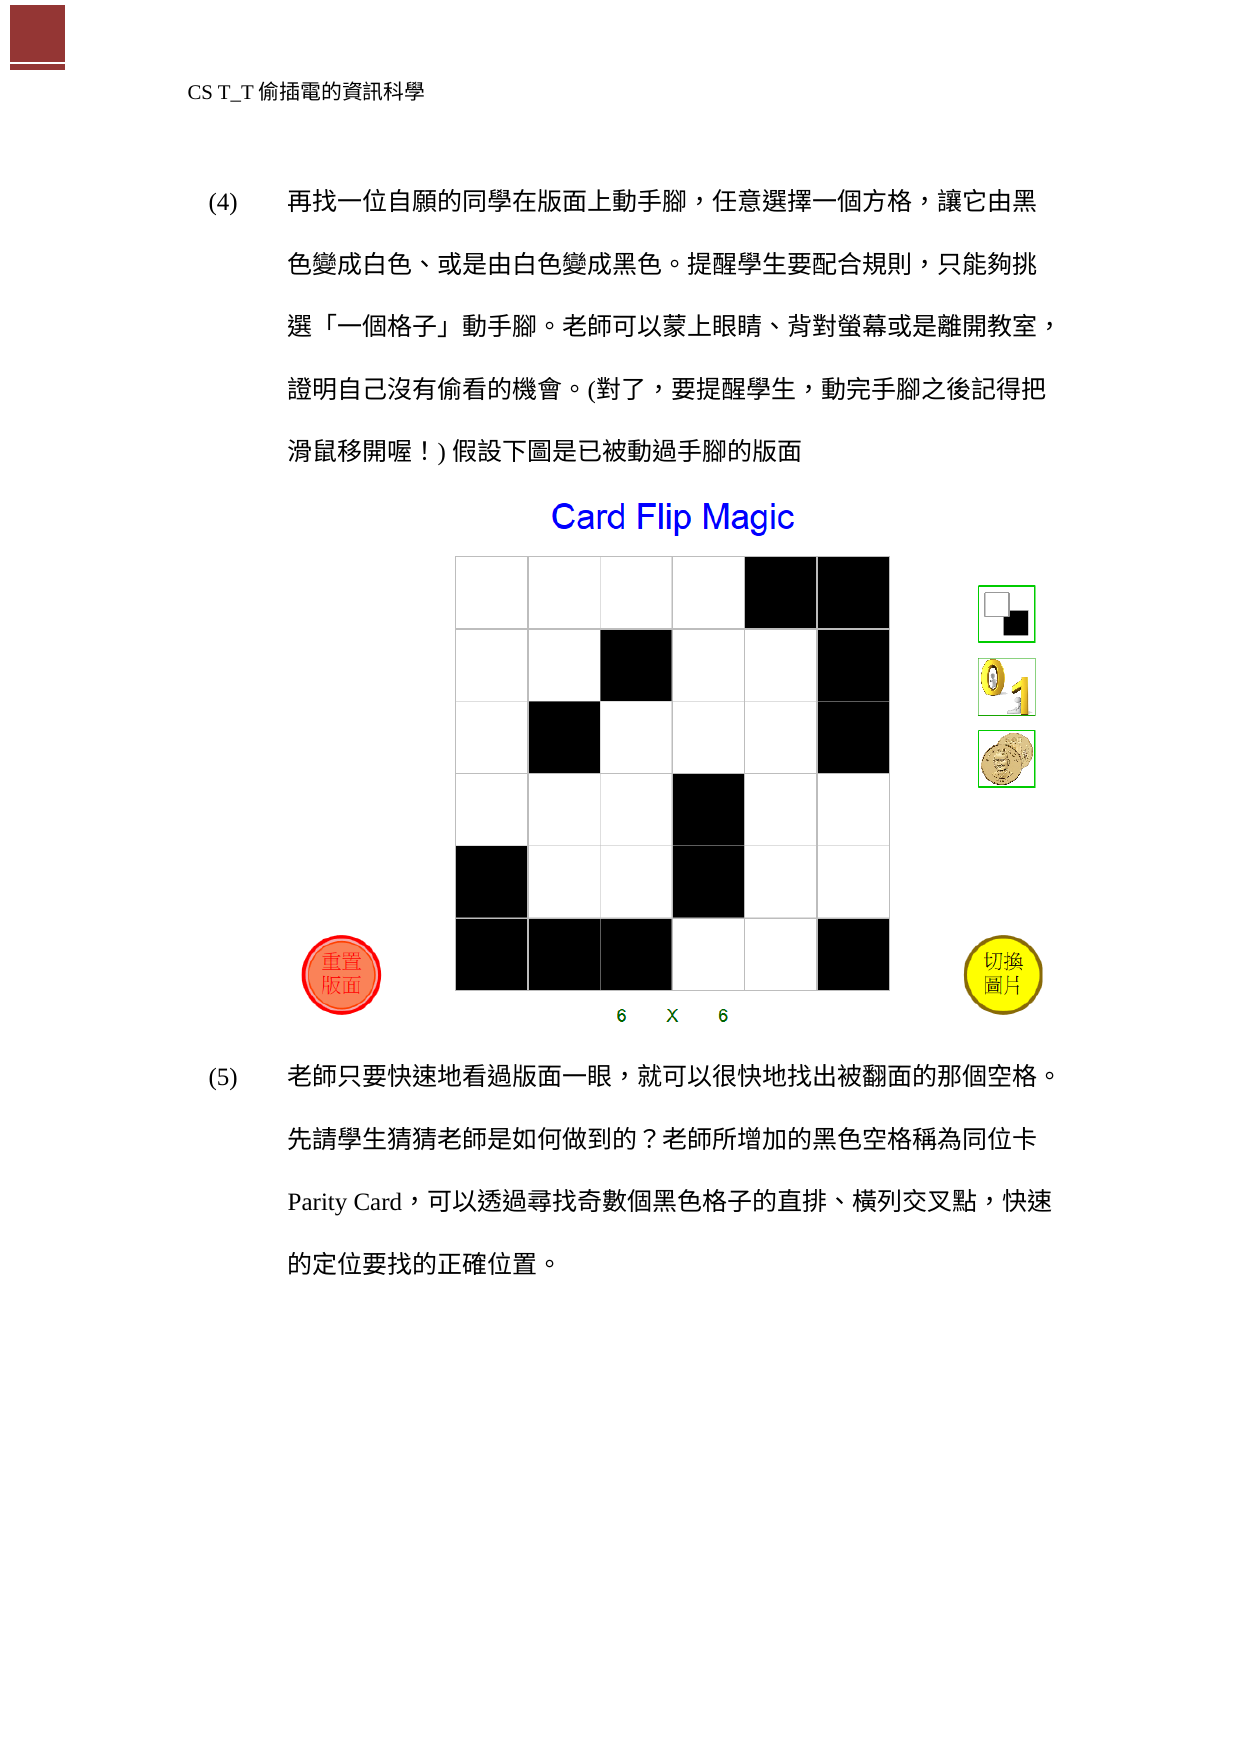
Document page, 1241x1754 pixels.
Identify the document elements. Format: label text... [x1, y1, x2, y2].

list 再找一位自願的同學在版面上動手腳，任意選擇一個方格，讓它由黑色變成白色、或是由白色變成黑色。提醒學生要配合規則，只能夠挑選「一個格子」動手腳。老師可以蒙上眼睛、背對螢幕或是離開教室，證明自己沒有偷看的機會。(對了，要提醒學生，動完手腳之後記得把滑鼠移開喔！) 假設下圖是已被動過手腳的版面 [237, 158, 1053, 1033]
list 老師只要快速地看過版面一眼，就可以很快地找出被翻面的那個空格。先請學生猜猜老師是如何做到的？老師所增加的黑色空格稱為同位卡Parity Card，可以透過尋找奇數個黑色格子的直排、橫列交叉點，快速的定位要找的正確位置。 [237, 1033, 1053, 1283]
